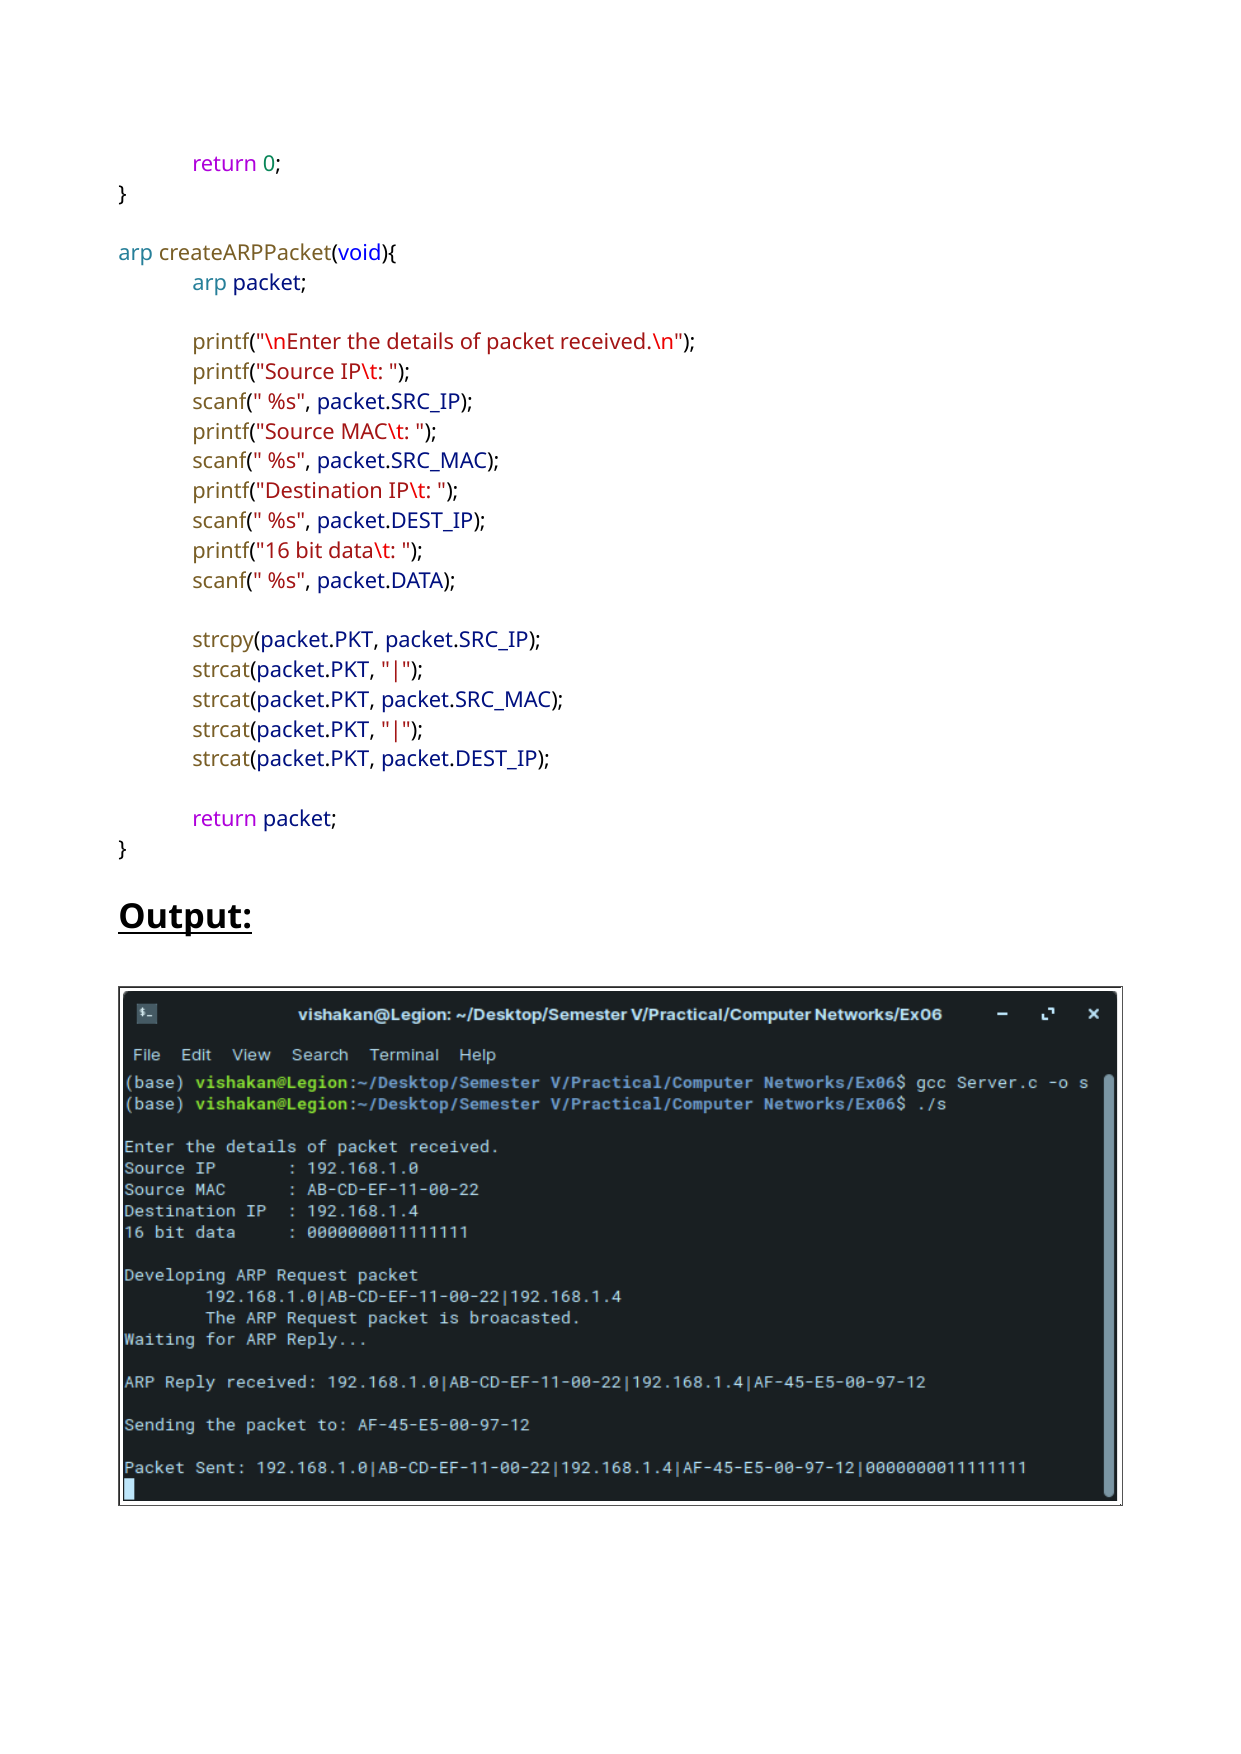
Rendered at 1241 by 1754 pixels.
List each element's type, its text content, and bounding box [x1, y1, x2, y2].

text } [118, 833, 1122, 862]
text arp packet; [118, 267, 1122, 297]
text arp createARPPacket(void){ [118, 237, 1122, 267]
picture [123, 991, 1118, 1501]
text printf("16 bit data\t: "); [118, 535, 1122, 565]
text printf("\nEnter the details of packet received.\n"); [118, 326, 1122, 356]
text strcat(packet.PKT, packet.SRC_MAC); [118, 684, 1122, 713]
text return packet; [118, 803, 1122, 833]
text scanf(" %s", packet.SRC_IP); [118, 386, 1122, 416]
text return 0; [118, 148, 1122, 178]
text strcpy(packet.PKT, packet.SRC_IP); [118, 624, 1122, 654]
text strcat(packet.PKT, "|"); [118, 713, 1122, 743]
text printf("Source MAC\t: "); [118, 416, 1122, 446]
text strcat(packet.PKT, packet.DEST_IP); [118, 743, 1122, 773]
text } [118, 178, 1122, 207]
text printf("Source IP\t: "); [118, 356, 1122, 386]
text scanf(" %s", packet.DEST_IP); [118, 505, 1122, 535]
text strcat(packet.PKT, "|"); [118, 654, 1122, 684]
text scanf(" %s", packet.DATA); [118, 565, 1122, 594]
text scanf(" %s", packet.SRC_MAC); [118, 446, 1122, 475]
text printf("Destination IP\t: "); [118, 475, 1122, 505]
text Output: [118, 892, 1122, 939]
